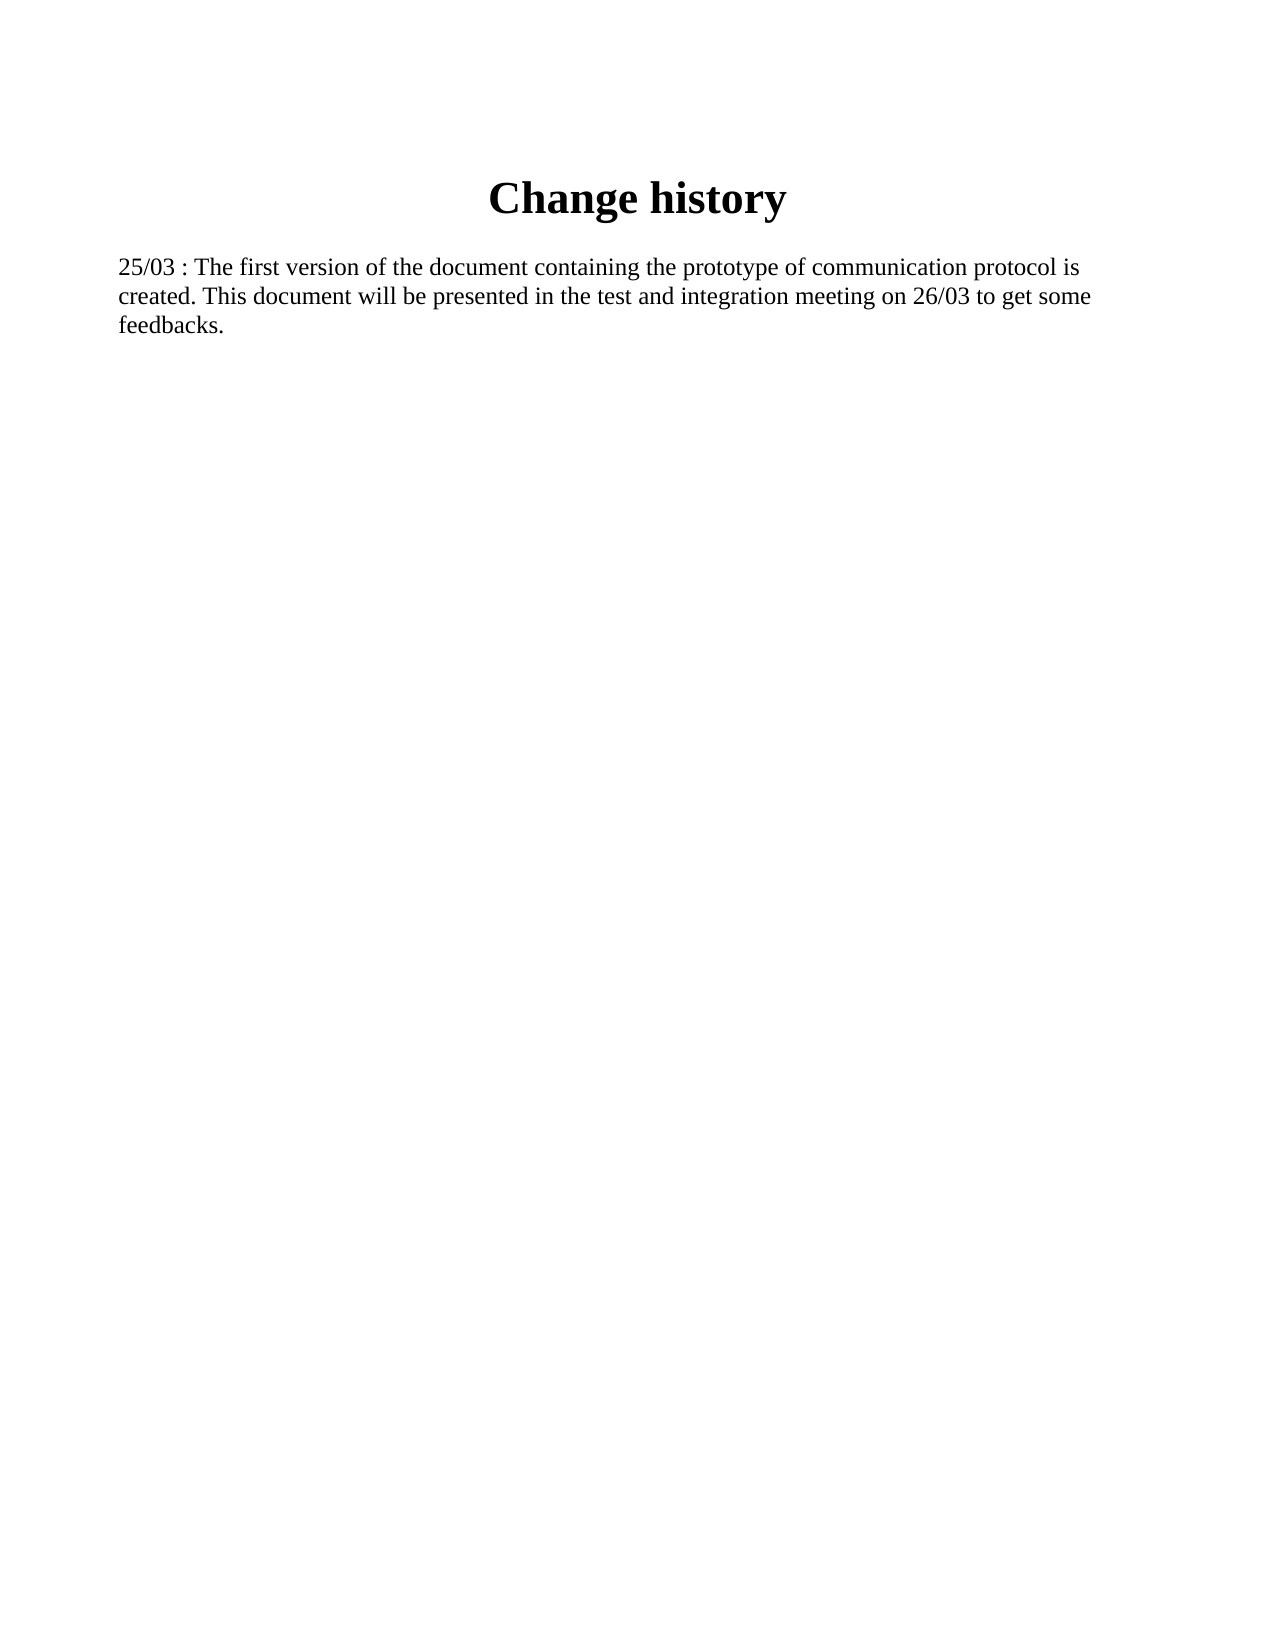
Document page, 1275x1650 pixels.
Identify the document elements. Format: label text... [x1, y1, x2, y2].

text 25/03 : The first version of the document containing the prototype of communication protocol is created. This document will be presented in the test and integration meeting on 26/03 to get some feedbacks. [118, 252, 1157, 338]
text Change history [118, 171, 1157, 223]
